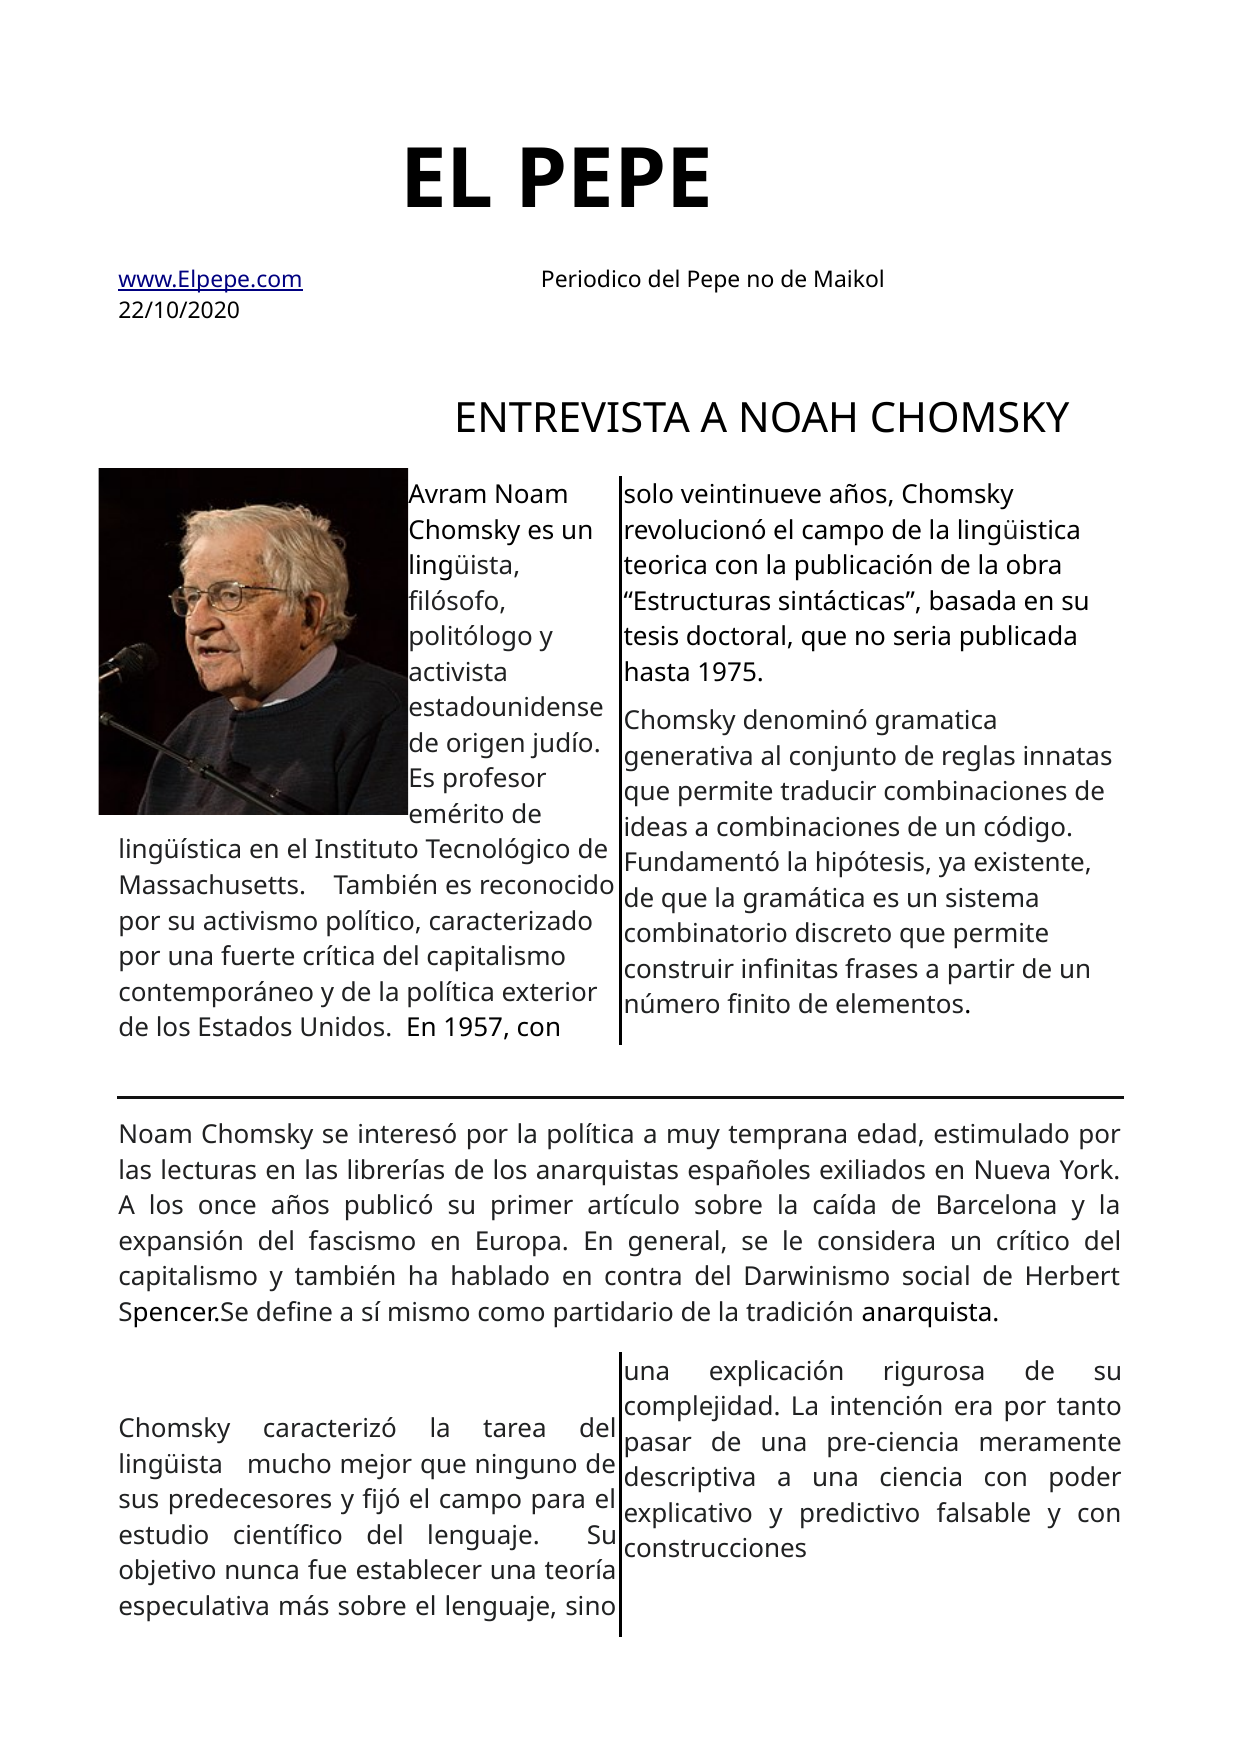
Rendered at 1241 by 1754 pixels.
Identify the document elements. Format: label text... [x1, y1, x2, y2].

text www.Elpepe.com Periodico del Pepe no de Maikol 22/10/2020 [118, 263, 1122, 325]
text Noam Chomsky se interesó por la política a muy temprana edad, estimulado por las lecturas en las librerías de los anarquistas españoles exiliados en Nueva York. A los once años publicó su primer artículo sobre la caída de Barcelona y la expansión del fascismo en Europa. En general, se le considera un crítico del capitalismo y también ha hablado en contra del Darwinismo social de Herbert Spencer.Se define a sí mismo como partidario de la tradición anarquista. [118, 1116, 1122, 1329]
text solo veintinueve años, Chomsky revolucionó el campo de la lingüistica teorica con la publicación de la obra “Estructuras sintácticas”, basada en su tesis doctoral, que no seria publicada hasta 1975. [623, 476, 1122, 689]
text ENTREVISTA A NOAH CHOMSKY [118, 388, 1122, 445]
text Chomsky denominó gramatica generativa al conjunto de reglas innatas que permite traducir combinaciones de ideas a combinaciones de un código. Fundamentó la hipótesis, ya existente, de que la gramática es un sistema combinatorio discreto que permite construir infinitas frases a partir de un número finito de elementos. [623, 702, 1122, 1021]
text EL PEPE [118, 118, 1122, 232]
text una explicación rigurosa de su complejidad. La intención era por tanto pasar de una pre-ciencia meramente descriptiva a una ciencia con poder explicativo y predictivo falsable y con construcciones [623, 1352, 1122, 1565]
picture [98, 468, 409, 815]
text Avram Noam Chomsky es un lingüista, filósofo, politólogo y activista estadounidense de origen judío. Es profesor emérito de lingüística en el Instituto Tecnológico de Massachusetts. También es reconocido por su activismo político, caracterizado por una fuerte crítica del capitalismo contemporáneo y de la política exterior de los Estados Unidos. En 1957, con [118, 476, 617, 1044]
text Chomsky caracterizó la tarea del lingüista mucho mejor que ninguno de sus predecesores y fijó el campo para el estudio científico del lenguaje. Su objetivo nunca fue establecer una teoría especulativa más sobre el lenguaje, sino [118, 1410, 617, 1623]
